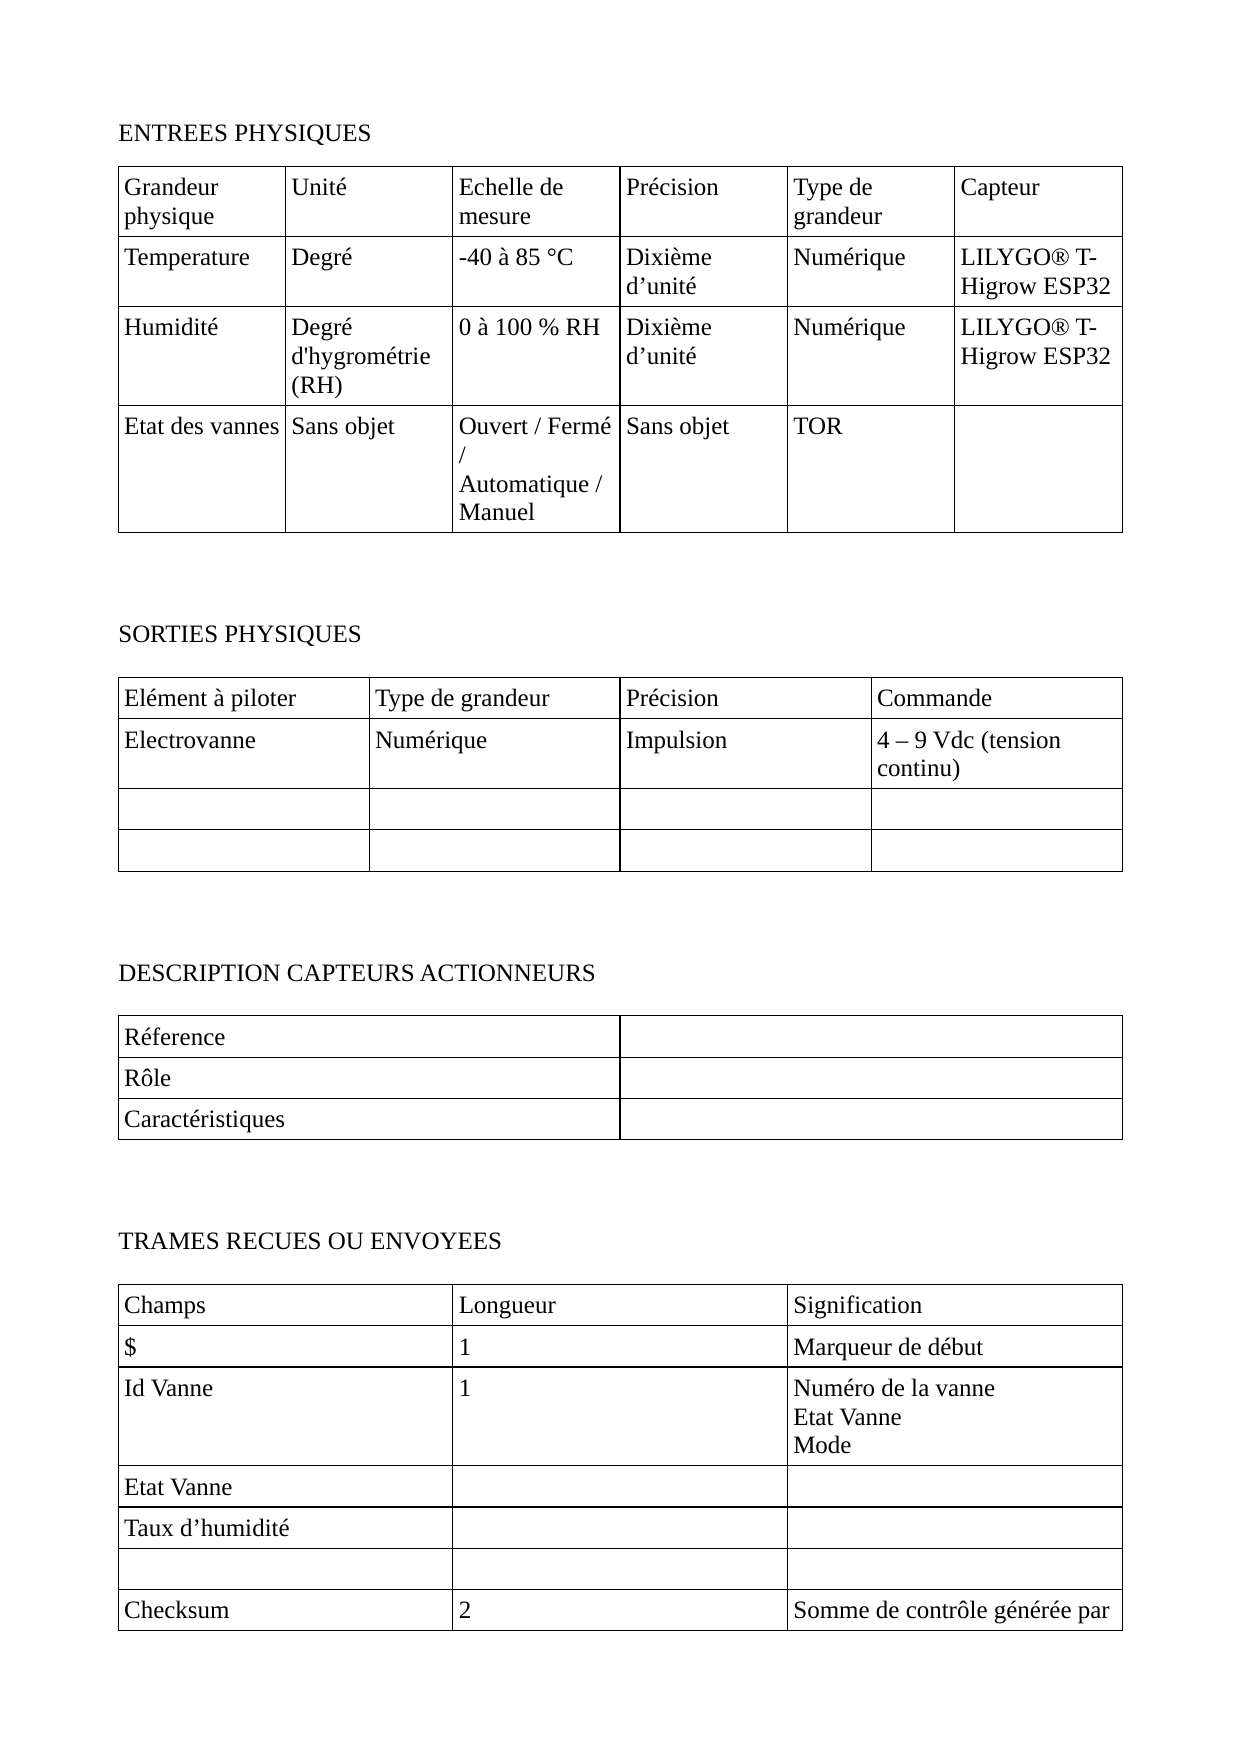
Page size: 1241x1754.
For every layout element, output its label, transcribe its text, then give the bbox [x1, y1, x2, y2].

table_cell [453, 1508, 787, 1548]
text ENTREES PHYSIQUES [118, 118, 1122, 147]
table_cell $ [119, 1326, 452, 1366]
text TRAMES RECUES OU ENVOYEES [118, 1226, 1122, 1255]
table_cell [621, 789, 871, 829]
table_cell [453, 1466, 787, 1506]
table_cell [119, 830, 369, 871]
table_cell Sans objet [286, 406, 452, 532]
table_cell Id Vanne [119, 1368, 452, 1465]
table_cell Etat Vanne [119, 1466, 452, 1506]
table_cell 0 à 100 % RH [453, 307, 619, 404]
table_cell [788, 1549, 1122, 1589]
table_cell [370, 830, 619, 871]
table_cell Marqueur de début [788, 1326, 1122, 1366]
table_header Unité [286, 167, 452, 236]
table_cell 1 [453, 1368, 787, 1465]
table_cell [788, 1508, 1122, 1548]
table_cell [621, 830, 871, 871]
table_cell Sans objet [621, 406, 787, 532]
table_header [621, 1016, 1122, 1057]
table_cell Numérique [370, 719, 619, 788]
table_cell Temperature [119, 237, 285, 306]
table_cell [872, 830, 1122, 871]
table_cell Taux d’humidité [119, 1508, 452, 1548]
text SORTIES PHYSIQUES [118, 619, 1122, 648]
table_cell Electrovanne [119, 719, 369, 788]
table_cell [621, 1099, 1122, 1139]
table_cell [872, 789, 1122, 829]
table_cell Degré d'hygrométrie (RH) [286, 307, 452, 404]
table_header Grandeur physique [119, 167, 285, 236]
table_header Echelle de mesure [453, 167, 619, 236]
table_cell [621, 1058, 1122, 1098]
table_cell -40 à 85 °C [453, 237, 619, 306]
table_cell Caractéristiques [119, 1099, 619, 1139]
table_cell 2 [453, 1590, 787, 1630]
table_cell Numéro de la vanne Etat Vanne Mode [788, 1368, 1122, 1465]
table_cell TOR [788, 406, 954, 532]
table_cell Numérique [788, 237, 954, 306]
text DESCRIPTION CAPTEURS ACTIONNEURS [118, 958, 1122, 987]
table_cell Dixième d’unité [621, 307, 787, 404]
table_cell [119, 789, 369, 829]
table_cell Somme de contrôle générée par [788, 1590, 1122, 1630]
table_cell Ouvert / Fermé / Automatique /Manuel [453, 406, 619, 532]
table_cell [370, 789, 619, 829]
table_header Signification [788, 1285, 1122, 1325]
table_cell Humidité [119, 307, 285, 404]
table_header Réference [119, 1016, 619, 1057]
table_header Type de grandeur [370, 678, 619, 718]
table_header Commande [872, 678, 1122, 718]
table_cell [119, 1549, 452, 1589]
table_header Capteur [955, 167, 1122, 236]
table_cell LILYGO® T-Higrow ESP32 [955, 307, 1122, 404]
table_cell Etat des vannes [119, 406, 285, 532]
table_cell Numérique [788, 307, 954, 404]
table_cell Checksum [119, 1590, 452, 1630]
table_header Type de grandeur [788, 167, 954, 236]
table_header Elément à piloter [119, 678, 369, 718]
table_cell Dixième d’unité [621, 237, 787, 306]
table_cell Rôle [119, 1058, 619, 1098]
table_cell LILYGO® T-Higrow ESP32 [955, 237, 1122, 306]
table_cell 1 [453, 1326, 787, 1366]
table_cell [788, 1466, 1122, 1506]
table_header Précision [621, 167, 787, 236]
table_cell Degré [286, 237, 452, 306]
table_cell Impulsion [621, 719, 871, 788]
table_cell [955, 406, 1122, 532]
table_header Précision [621, 678, 871, 718]
table_cell [453, 1549, 787, 1589]
table_cell 4 – 9 Vdc (tension continu) [872, 719, 1122, 788]
table_header Longueur [453, 1285, 787, 1325]
table_header Champs [119, 1285, 452, 1325]
